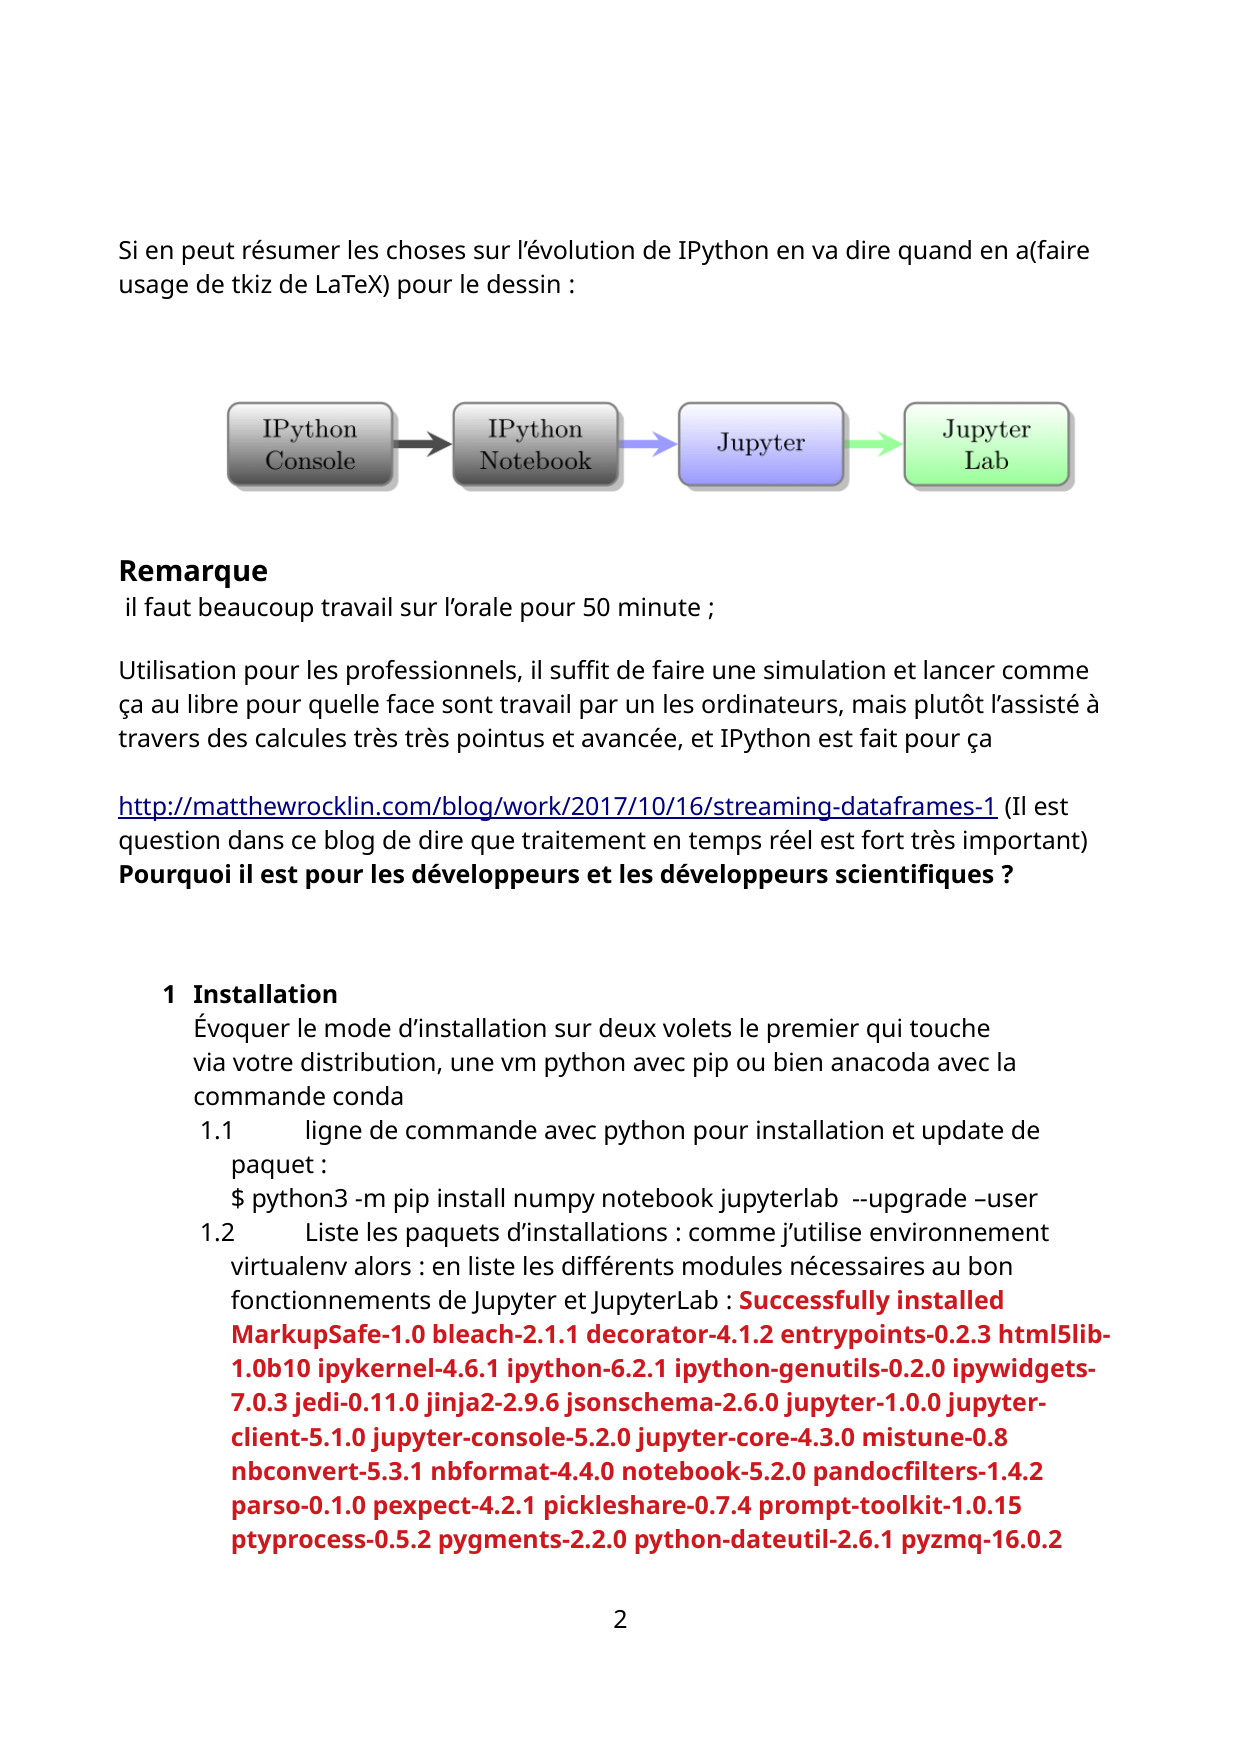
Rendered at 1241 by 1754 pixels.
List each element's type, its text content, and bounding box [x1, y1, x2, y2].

text Pourquoi il est pour les développeurs et les développeurs scientifiques ? [118, 857, 1122, 891]
text http://matthewrocklin.com/blog/work/2017/10/16/streaming-dataframes-1 (Il est question dans ce blog de dire que traitement en temps réel est fort très important) [118, 788, 1122, 857]
text Si en peut résumer les choses sur l’évolution de IPython en va dire quand en a(faire usage de tkiz de LaTeX) pour le dessin : [118, 232, 1122, 300]
list Installation [156, 976, 1122, 1010]
text il faut beaucoup travail sur l’orale pour 50 minute ; [118, 590, 1122, 624]
list $ python3 -m pip install numpy notebook jupyterlab --upgrade –user [193, 1181, 1122, 1215]
text Remarque [118, 550, 1122, 590]
list Évoquer le mode d’installation sur deux volets le premier qui touche [156, 1010, 1122, 1044]
picture [179, 373, 1109, 516]
list ligne de commande avec python pour installation et update de paquet : [193, 1113, 1122, 1181]
text Utilisation pour les professionnels, il suffit de faire une simulation et lancer comme ça au libre pour quelle face sont travail par un les ordinateurs, mais plutôt l’assisté à travers des calcules très très pointus et avancée, et IPython est fait pour ça [118, 652, 1122, 754]
list via votre distribution, une vm python avec pip ou bien anacoda avec la commande conda [156, 1044, 1122, 1113]
list Liste les paquets d’installations : comme j’utilise environnement virtualenv alors : en liste les différents modules nécessaires au bon fonctionnements de Jupyter et JupyterLab : Successfully installed MarkupSafe-1.0 bleach-2.1.1 decorator-4.1.2 entrypoints-0.2.3 html5lib-1.0b10 ipykernel-4.6.1 ipython-6.2.1 ipython-genutils-0.2.0 ipywidgets-7.0.3 jedi-0.11.0 jinja2-2.9.6 jsonschema-2.6.0 jupyter-1.0.0 jupyter-client-5.1.0 jupyter-console-5.2.0 jupyter-core-4.3.0 mistune-0.8 nbconvert-5.3.1 nbformat-4.4.0 notebook-5.2.0 pandocfilters-1.4.2 parso-0.1.0 pexpect-4.2.1 pickleshare-0.7.4 prompt-toolkit-1.0.15 ptyprocess-0.5.2 pygments-2.2.0 python-dateutil-2.6.1 pyzmq-16.0.2 [193, 1215, 1122, 1555]
